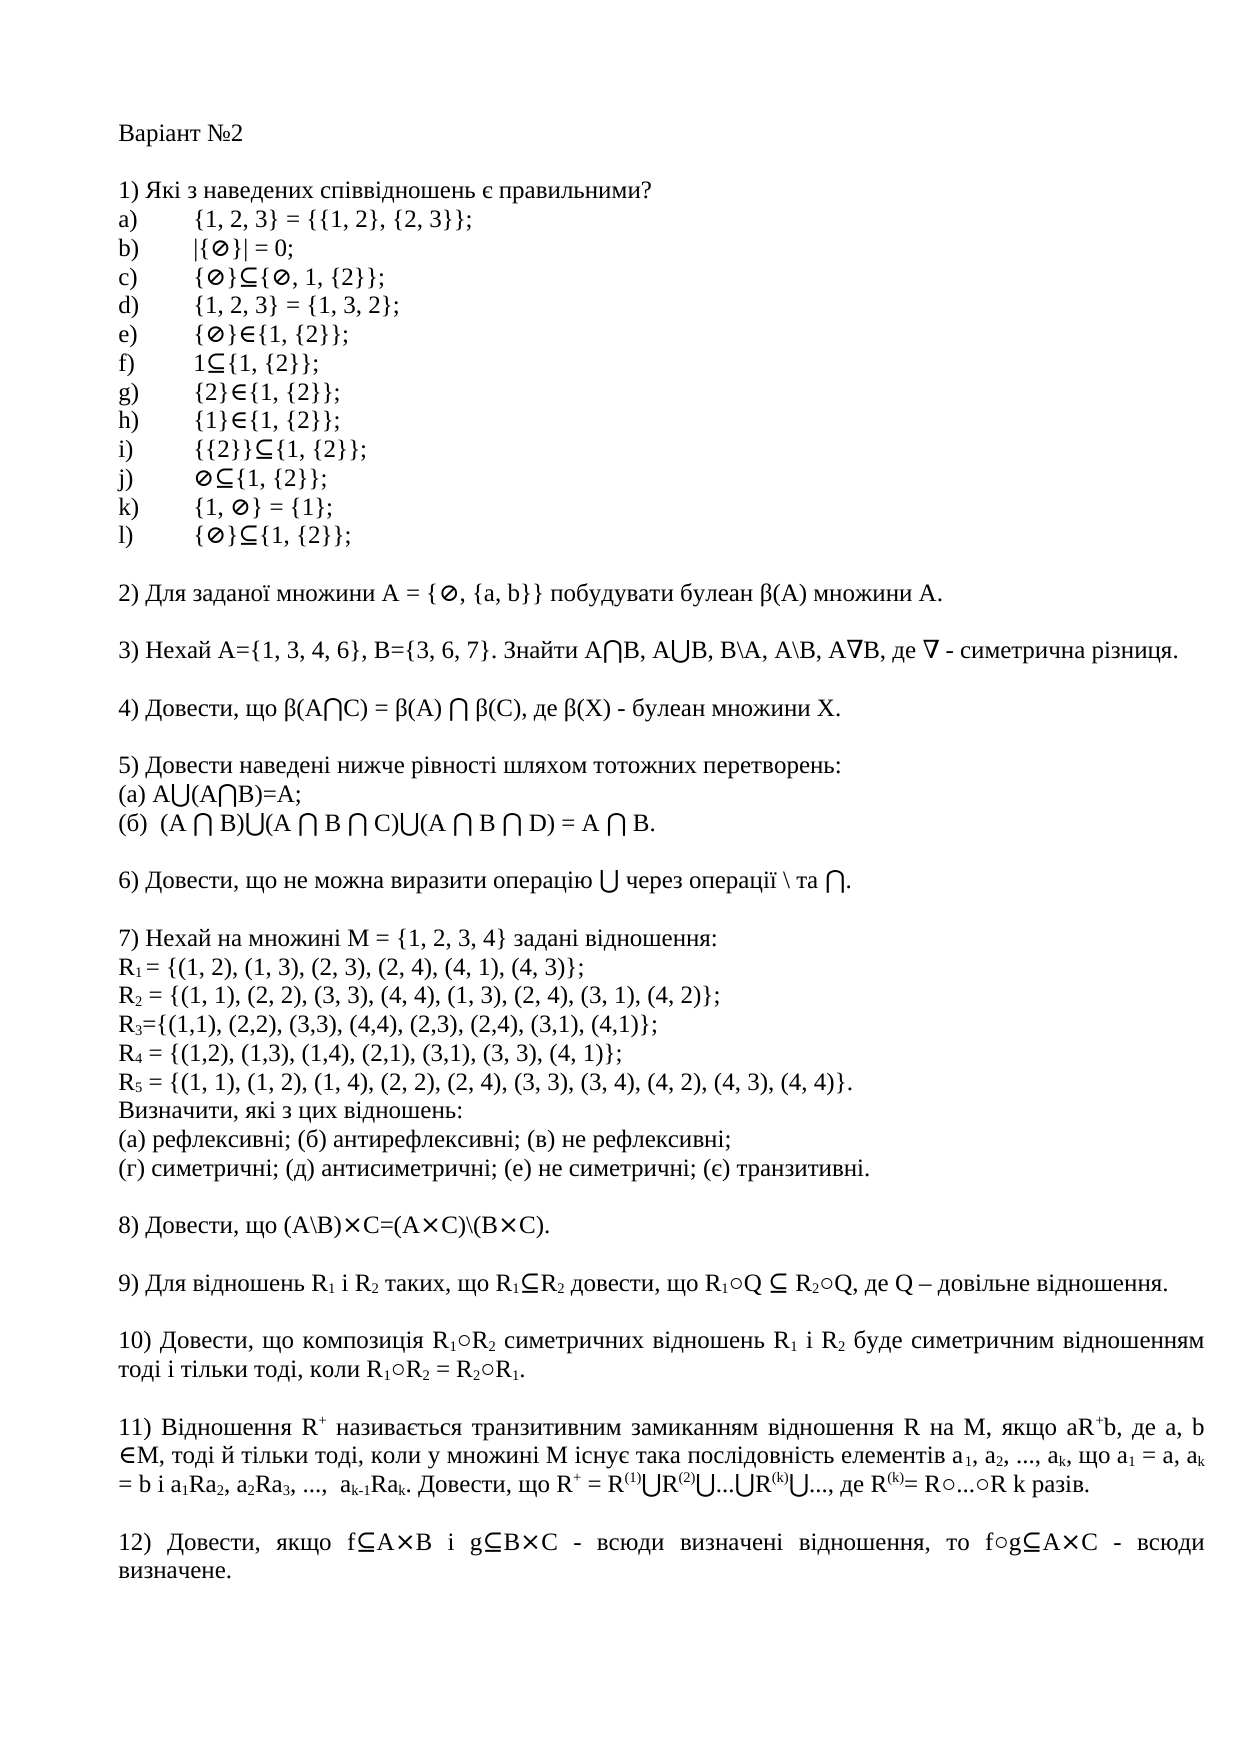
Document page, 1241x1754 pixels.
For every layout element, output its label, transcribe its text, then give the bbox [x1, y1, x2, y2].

text Визначити, які з цих відношень: [118, 1096, 1205, 1124]
text (а) рефлексивні; (б) антирефлексивні; (в) не рефлексивні; [118, 1124, 1205, 1153]
text R5 = {(1, 1), (1, 2), (1, 4), (2, 2), (2, 4), (3, 3), (3, 4), (4, 2), (4, 3), (4, 4)}. [118, 1067, 1205, 1096]
text 1) Які з наведених співвідношень є правильними? [118, 176, 1205, 204]
text 10) Довести, що композиція R1○R2 симетричних відношень R1 і R2 буде симетричним відношенням тоді і тільки тоді, коли R1○R2 = R2○R1. [118, 1326, 1205, 1383]
list 1⊆{1, {2}}; [118, 348, 1205, 377]
list {⊘}⊆{1, {2}}; [118, 521, 1205, 549]
text R1 = {(1, 2), (1, 3), (2, 3), (2, 4), (4, 1), (4, 3)}; [118, 952, 1205, 981]
text 5) Довести наведені нижче рівності шляхом тотожних перетворень: [118, 751, 1205, 779]
text (а) A⋃(А⋂В)=А; [118, 779, 1205, 808]
text 6) Довести, що не можна виразити операцію ⋃ через операції \ та ⋂. [118, 866, 1205, 894]
text (г) симетричні; (д) антисиметричні; (е) не симетричні; (є) транзитивні. [118, 1153, 1205, 1182]
text Варіант №2 [118, 118, 1205, 147]
list {{2}}⊆{1, {2}}; [118, 434, 1205, 463]
text 2) Для заданої множини A = {⊘, {a, b}} побудувати булеан β(A) множини A. [118, 578, 1205, 607]
text 4) Довести, що β(A⋂C) = β(A) ⋂ β(C), де β(X) - булеан множини X. [118, 693, 1205, 722]
list {⊘}⊆{⊘, 1, {2}}; [118, 262, 1205, 291]
text 7) Нехай на множині М = {1, 2, 3, 4} задані відношення: [118, 923, 1205, 952]
list ⊘⊆{1, {2}}; [118, 463, 1205, 492]
text 9) Для відношень R1 і R2 таких, що R1⊆R2 довести, що R1○Q ⊆ R2○Q, де Q – довільне відношення. [118, 1268, 1205, 1297]
list {1, 2, 3} = {1, 3, 2}; [118, 291, 1205, 319]
text 8) Довести, що (A\B)⨯С=(A⨯С)\(B⨯С). [118, 1211, 1205, 1239]
text R4 = {(1,2), (1,3), (1,4), (2,1), (3,1), (3, 3), (4, 1)}; [118, 1038, 1205, 1067]
text 12) Довести, якщо f⊆А⨯В і g⊆B⨯C - всюди визначені відношення, то f○g⊆А⨯C - всюди визначене. [118, 1527, 1205, 1584]
list |{⊘}| = 0; [118, 233, 1205, 262]
list {1, 2, 3} = {{1, 2}, {2, 3}}; [118, 204, 1205, 233]
list {1, ⊘} = {1}; [118, 492, 1205, 521]
text (б) (A ⋂ B)⋃(А ⋂ В ⋂ C)⋃(A ⋂ B ⋂ D) = A ⋂ B. [118, 808, 1205, 837]
list {⊘}∈{1, {2}}; [118, 319, 1205, 348]
text 3) Нехай A={1, 3, 4, 6}, B={3, 6, 7}. Знайти A⋂B, A⋃B, В\А, A\B, A∇B, де ∇ - симетрична різниця. [118, 636, 1205, 664]
text R3={(1,1), (2,2), (3,3), (4,4), (2,3), (2,4), (3,1), (4,1)}; [118, 1009, 1205, 1038]
text 11) Відношення R+ називається транзитивним замиканням відношення R на М, якщо aR+b, де а, b ∈М, тоді й тільки тоді, коли у множині М існує така послідовність елементів а1, а2, ..., аk, що а1 = а, аk = b і а1Rа2, а2Rа3, ..., аk-1Rаk. Довести, що R+ = R(1)⋃R(2)⋃...⋃R(k)⋃..., де R(k)= R○...○R k разів. [118, 1412, 1205, 1498]
list {2}∈{1, {2}}; [118, 377, 1205, 406]
text R2 = {(1, 1), (2, 2), (3, 3), (4, 4), (1, 3), (2, 4), (3, 1), (4, 2)}; [118, 981, 1205, 1009]
list {1}∈{1, {2}}; [118, 406, 1205, 434]
